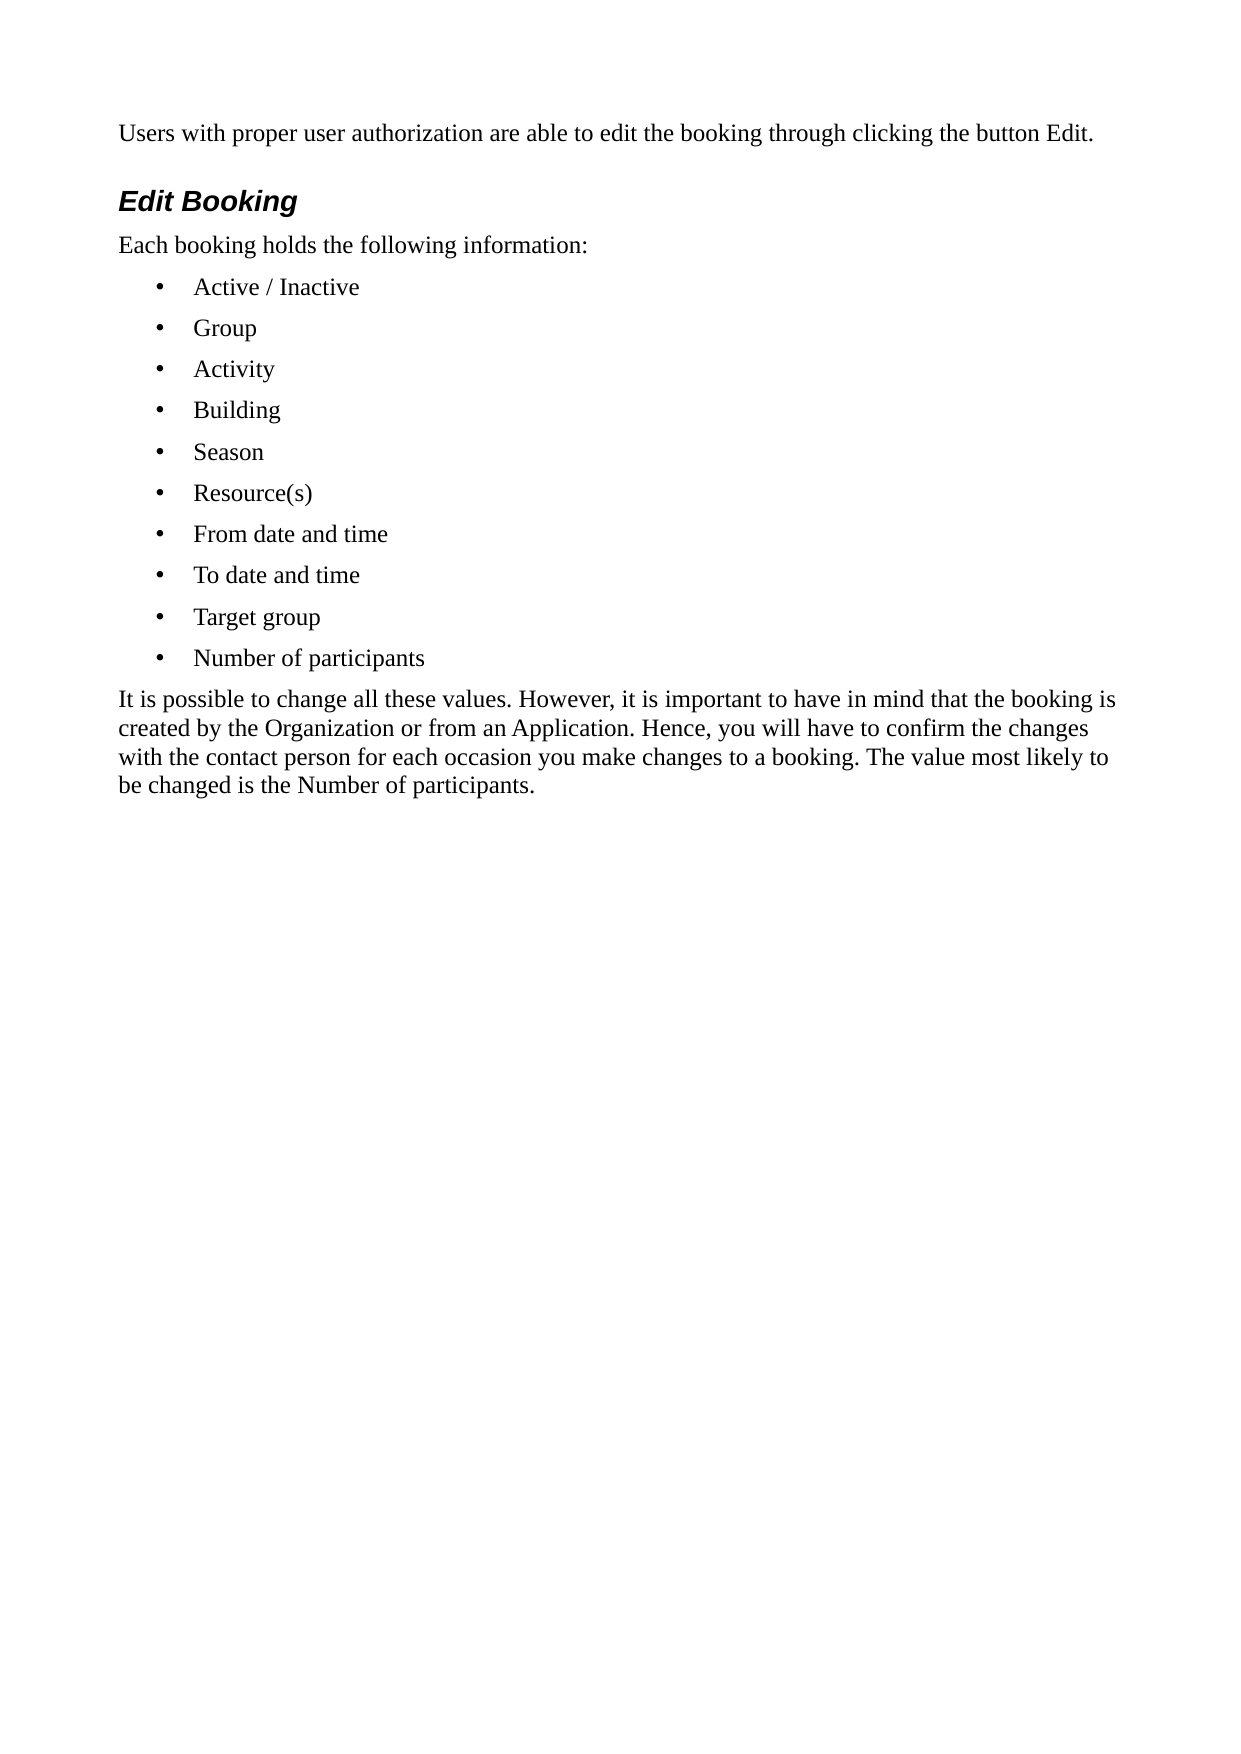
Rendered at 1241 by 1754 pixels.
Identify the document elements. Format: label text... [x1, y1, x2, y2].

list Number of participants [156, 643, 1122, 672]
list Building [156, 395, 1122, 424]
list Target group [156, 602, 1122, 630]
list Active / Inactive [156, 272, 1122, 300]
list Season [156, 437, 1122, 465]
list Group [156, 313, 1122, 342]
text Each booking holds the following information: [118, 230, 1122, 259]
list To date and time [156, 560, 1122, 589]
list From date and time [156, 519, 1122, 548]
list Resource(s) [156, 478, 1122, 507]
text Users with proper user authorization are able to edit the booking through clicking the button Edit. [118, 118, 1122, 147]
list Activity [156, 354, 1122, 383]
subtitle Edit Booking [118, 184, 1122, 218]
text It is possible to change all these values. However, it is important to have in mind that the booking is created by the Organization or from an Application. Hence, you will have to confirm the changes with the contact person for each occasion you make changes to a booking. The value most likely to be changed is the Number of participants. [118, 684, 1122, 799]
